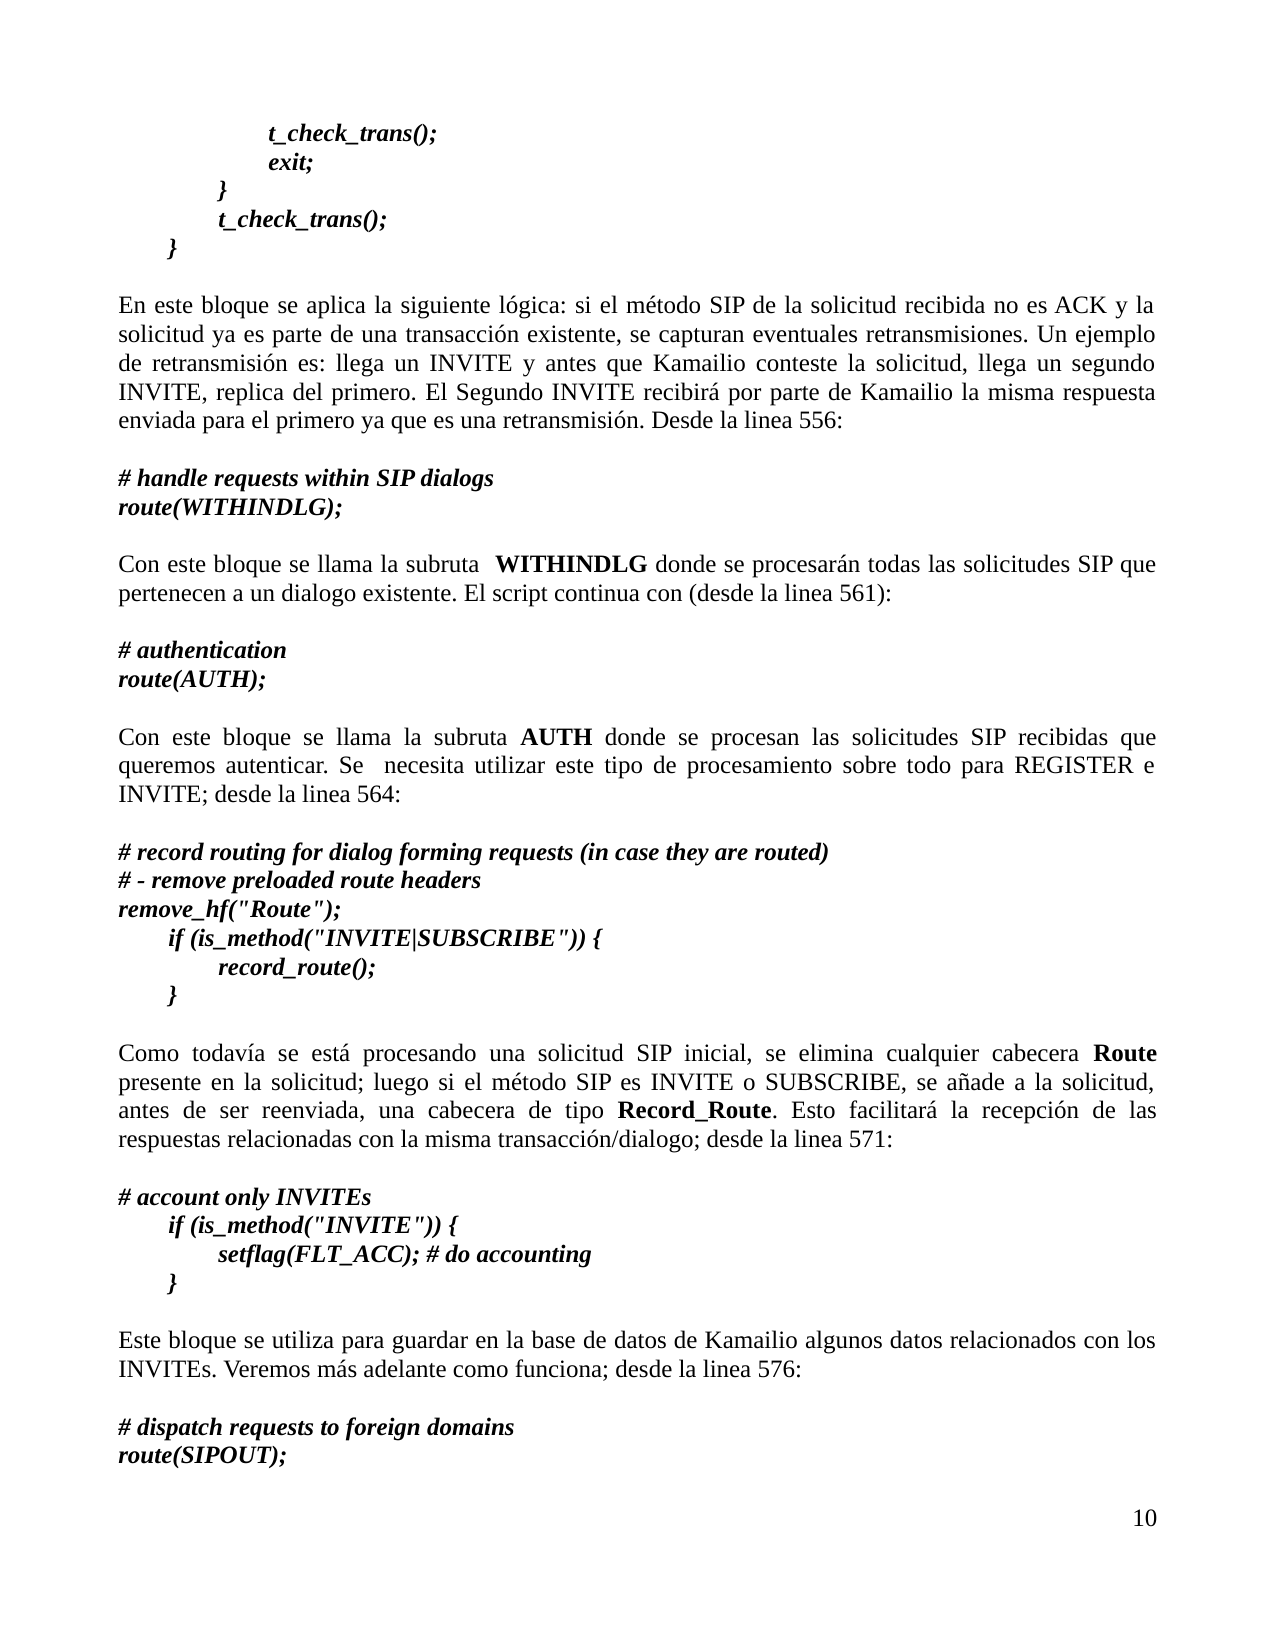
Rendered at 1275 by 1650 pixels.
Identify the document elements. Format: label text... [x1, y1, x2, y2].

text route(SIPOUT); [118, 1441, 1157, 1469]
text if (is_method("INVITE")) { [118, 1211, 1157, 1239]
text t_check_trans(); [118, 118, 1157, 147]
text remove_hf("Route"); [118, 894, 1157, 923]
text } [118, 981, 1157, 1009]
text # record routing for dialog forming requests (in case they are routed) [118, 837, 1157, 866]
text En este bloque se aplica la siguiente lógica: si el método SIP de la solicitud recibida no es ACK y la solicitud ya es parte de una transacción existente, se capturan eventuales retransmisiones. Un ejemplo de retransmisión es: llega un INVITE y antes que Kamailio conteste la solicitud, llega un segundo INVITE, replica del primero. El Segundo INVITE recibirá por parte de Kamailio la misma respuesta enviada para el primero ya que es una retransmisión. Desde la linea 556: [118, 291, 1157, 434]
text Este bloque se utiliza para guardar en la base de datos de Kamailio algunos datos relacionados con los INVITEs. Veremos más adelante como funciona; desde la linea 576: [118, 1326, 1157, 1383]
text } [118, 233, 1157, 262]
text # dispatch requests to foreign domains [118, 1412, 1157, 1441]
text # - remove preloaded route headers [118, 866, 1157, 894]
text t_check_trans(); [118, 204, 1157, 233]
text Con este bloque se llama la subruta AUTH donde se procesan las solicitudes SIP recibidas que queremos autenticar. Se necesita utilizar este tipo de procesamiento sobre todo para REGISTER e INVITE; desde la linea 564: [118, 722, 1157, 808]
text # handle requests within SIP dialogs [118, 463, 1157, 492]
text # account only INVITEs [118, 1182, 1157, 1211]
text exit; [118, 147, 1157, 176]
text Con este bloque se llama la subruta WITHINDLG donde se procesarán todas las solicitudes SIP que pertenecen a un dialogo existente. El script continua con (desde la linea 561): [118, 549, 1157, 607]
text } [118, 176, 1157, 204]
text route(WITHINDLG); [118, 492, 1157, 521]
text record_route(); [118, 952, 1157, 981]
text } [118, 1268, 1157, 1297]
text route(AUTH); [118, 664, 1157, 693]
text setflag(FLT_ACC); # do accounting [118, 1239, 1157, 1268]
text # authentication [118, 636, 1157, 664]
text Como todavía se está procesando una solicitud SIP inicial, se elimina cualquier cabecera Route presente en la solicitud; luego si el método SIP es INVITE o SUBSCRIBE, se añade a la solicitud, antes de ser reenviada, una cabecera de tipo Record_Route. Esto facilitará la recepción de las respuestas relacionadas con la misma transacción/dialogo; desde la linea 571: [118, 1038, 1157, 1153]
text if (is_method("INVITE|SUBSCRIBE")) { [118, 923, 1157, 952]
